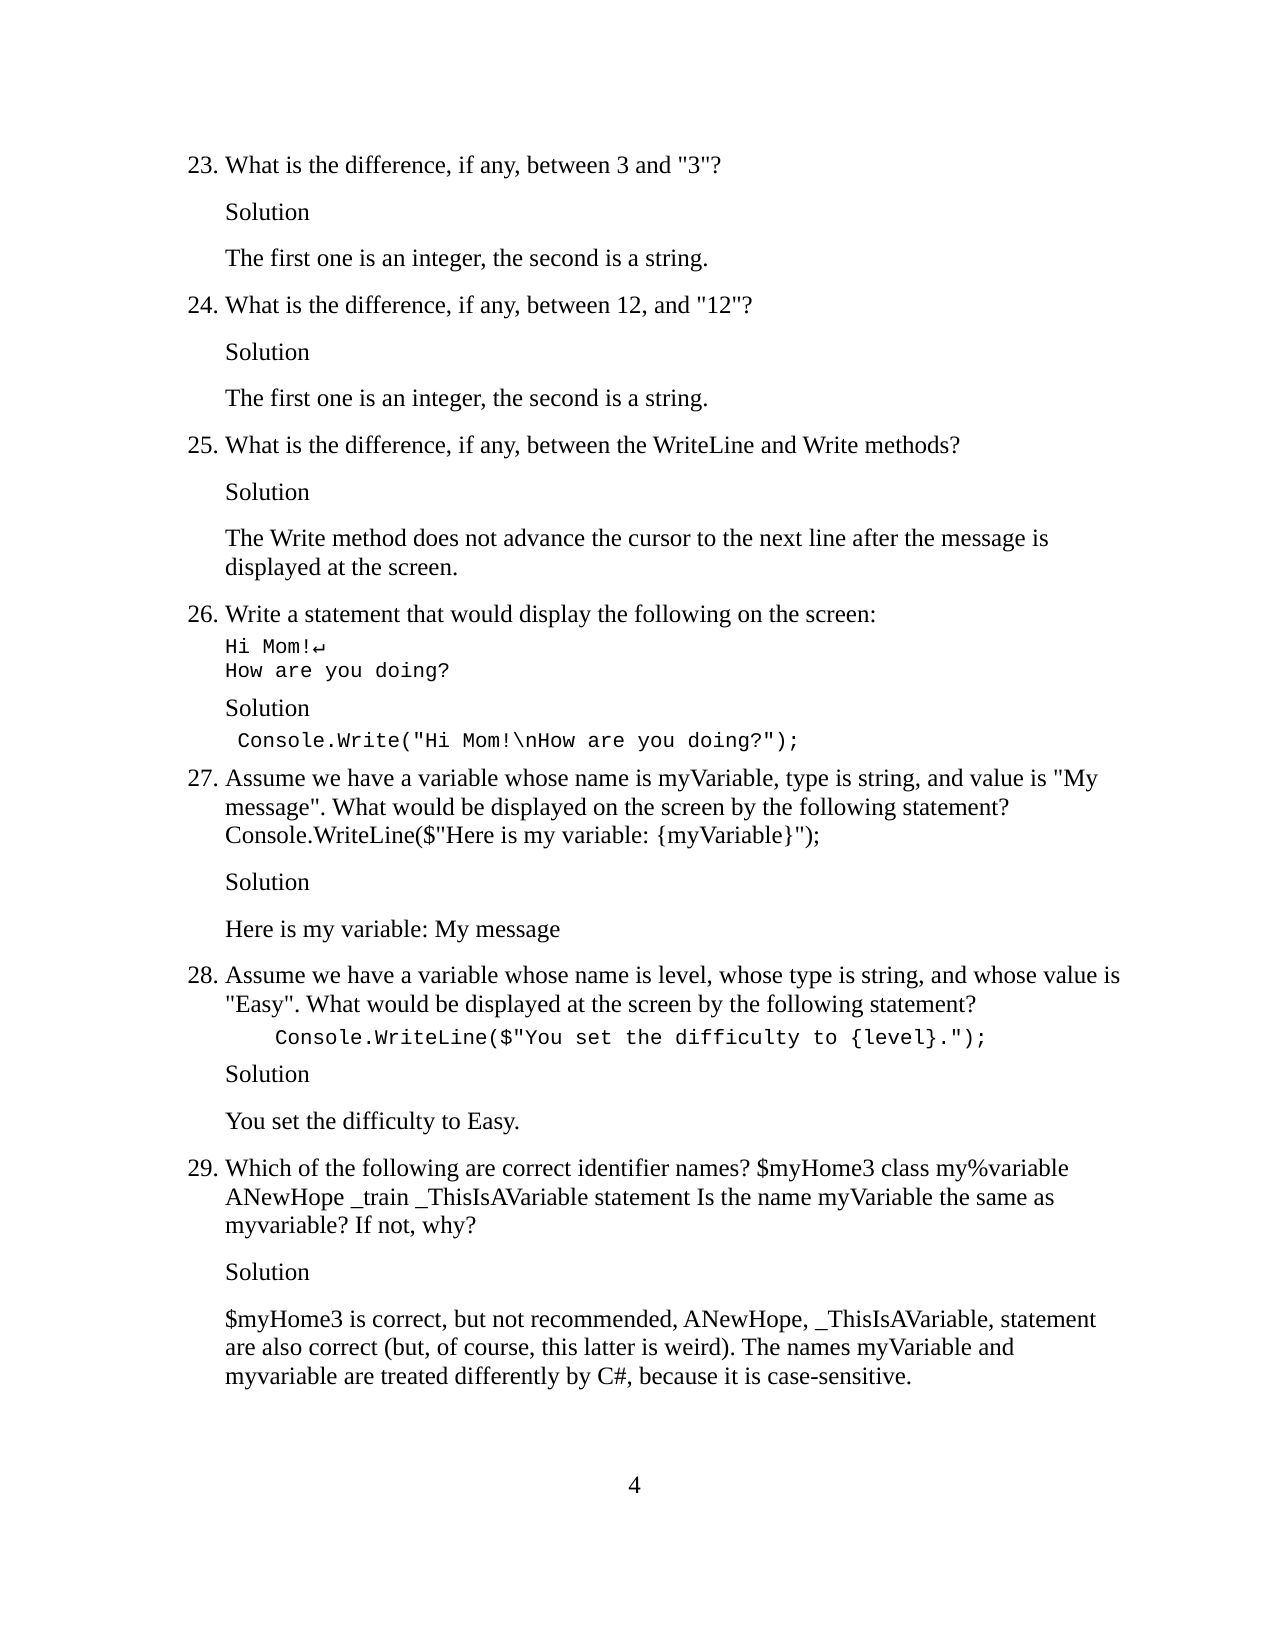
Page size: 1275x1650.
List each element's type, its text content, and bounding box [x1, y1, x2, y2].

list What is the difference, if any, between the WriteLine and Write methods? [187, 430, 1125, 459]
list Solution [187, 477, 1125, 505]
list $myHome3 is correct, but not recommended, ANewHope, _ThisIsAVariable, statement are also correct (but, of course, this latter is weird). The names myVariable and myvariable are treated differently by C#, because it is case-sensitive. [187, 1304, 1125, 1390]
list Console.WriteLine($"You set the difficulty to {level}."); [187, 1027, 1125, 1051]
list How are you doing? [187, 660, 1125, 684]
list Solution [187, 867, 1125, 896]
list Console.Write("Hi Mom!\nHow are you doing?"); [187, 730, 1125, 754]
list The first one is an integer, the second is a string. [187, 383, 1125, 412]
list What is the difference, if any, between 12, and "12"? [187, 290, 1125, 319]
list Solution [187, 197, 1125, 225]
list Solution [187, 1059, 1125, 1088]
list Solution [187, 693, 1125, 721]
list Write a statement that would display the following on the screen: [187, 599, 1125, 627]
list Solution [187, 337, 1125, 365]
list What is the difference, if any, between 3 and "3"? [187, 150, 1125, 179]
list Solution [187, 1257, 1125, 1286]
list Hi Mom!↵ [187, 636, 1125, 660]
list You set the difficulty to Easy. [187, 1106, 1125, 1135]
list Assume we have a variable whose name is myVariable, type is string, and value is "My message". What would be displayed on the screen by the following statement? Console.WriteLine($"Here is my variable: {myVariable}"); [187, 763, 1125, 849]
list Here is my variable: My message [187, 914, 1125, 943]
list The Write method does not advance the cursor to the next line after the message is displayed at the screen. [187, 523, 1125, 581]
list The first one is an integer, the second is a string. [187, 243, 1125, 272]
list Which of the following are correct identifier names? $myHome3 class my%variable ANewHope _train _ThisIsAVariable statement Is the name myVariable the same as myvariable? If not, why? [187, 1153, 1125, 1239]
list Assume we have a variable whose name is level, whose type is string, and whose value is "Easy". What would be displayed at the screen by the following statement? [187, 961, 1125, 1018]
